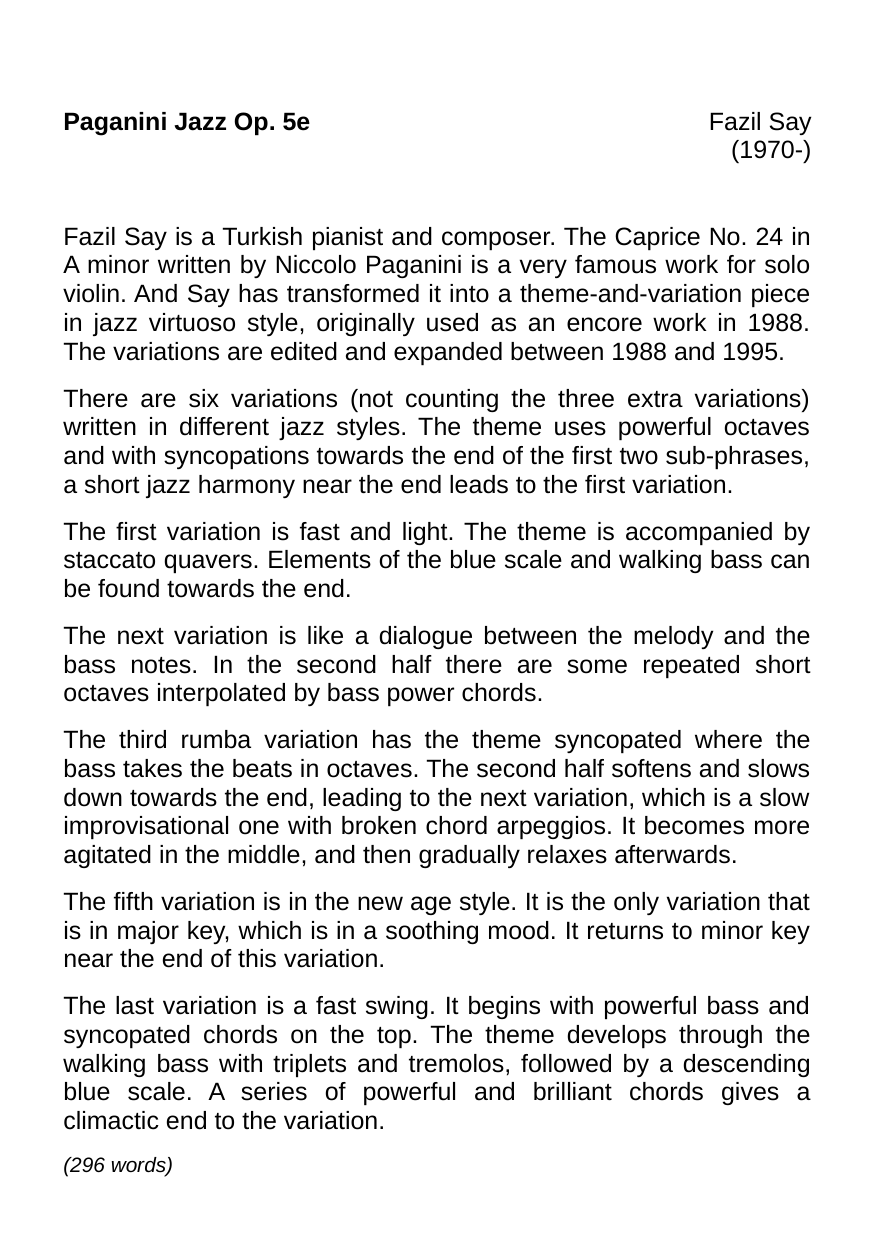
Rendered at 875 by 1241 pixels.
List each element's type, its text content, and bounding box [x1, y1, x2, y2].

text The last variation is a fast swing. It begins with powerful bass and syncopated chords on the top. The theme develops through the walking bass with triplets and tremolos, followed by a descending blue scale. A series of powerful and brilliant chords gives a climactic end to the variation. [63, 991, 811, 1135]
text The first variation is fast and light. The theme is accompanied by staccato quavers. Elements of the blue scale and walking bass can be found towards the end. [63, 517, 811, 603]
text (1970-) [63, 136, 811, 164]
text Fazil Say is a Turkish pianist and composer. The Caprice No. 24 in A minor written by Niccolo Paganini is a very famous work for solo violin. And Say has transformed it into a theme-and-variation piece in jazz virtuoso style, originally used as an encore work in 1988. The variations are edited and expanded between 1988 and 1995. [63, 222, 811, 366]
text There are six variations (not counting the three extra variations) written in different jazz styles. The theme uses powerful octaves and with syncopations towards the end of the first two sub-phrases, a short jazz harmony near the end leads to the first variation. [63, 383, 811, 498]
text (296 words) [63, 1153, 811, 1177]
text The third rumba variation has the theme syncopated where the bass takes the beats in octaves. The second half softens and slows down towards the end, leading to the next variation, which is a slow improvisational one with broken chord arpeggios. It becomes more agitated in the middle, and then gradually relaxes afterwards. [63, 725, 811, 869]
text The next variation is like a dialogue between the melody and the bass notes. In the second half there are some repeated short octaves interpolated by bass power chords. [63, 621, 811, 707]
text The fifth variation is in the new age style. It is the only variation that is in major key, which is in a soothing mood. It returns to minor key near the end of this variation. [63, 887, 811, 973]
text Paganini Jazz Op. 5e Fazil Say [63, 107, 811, 136]
